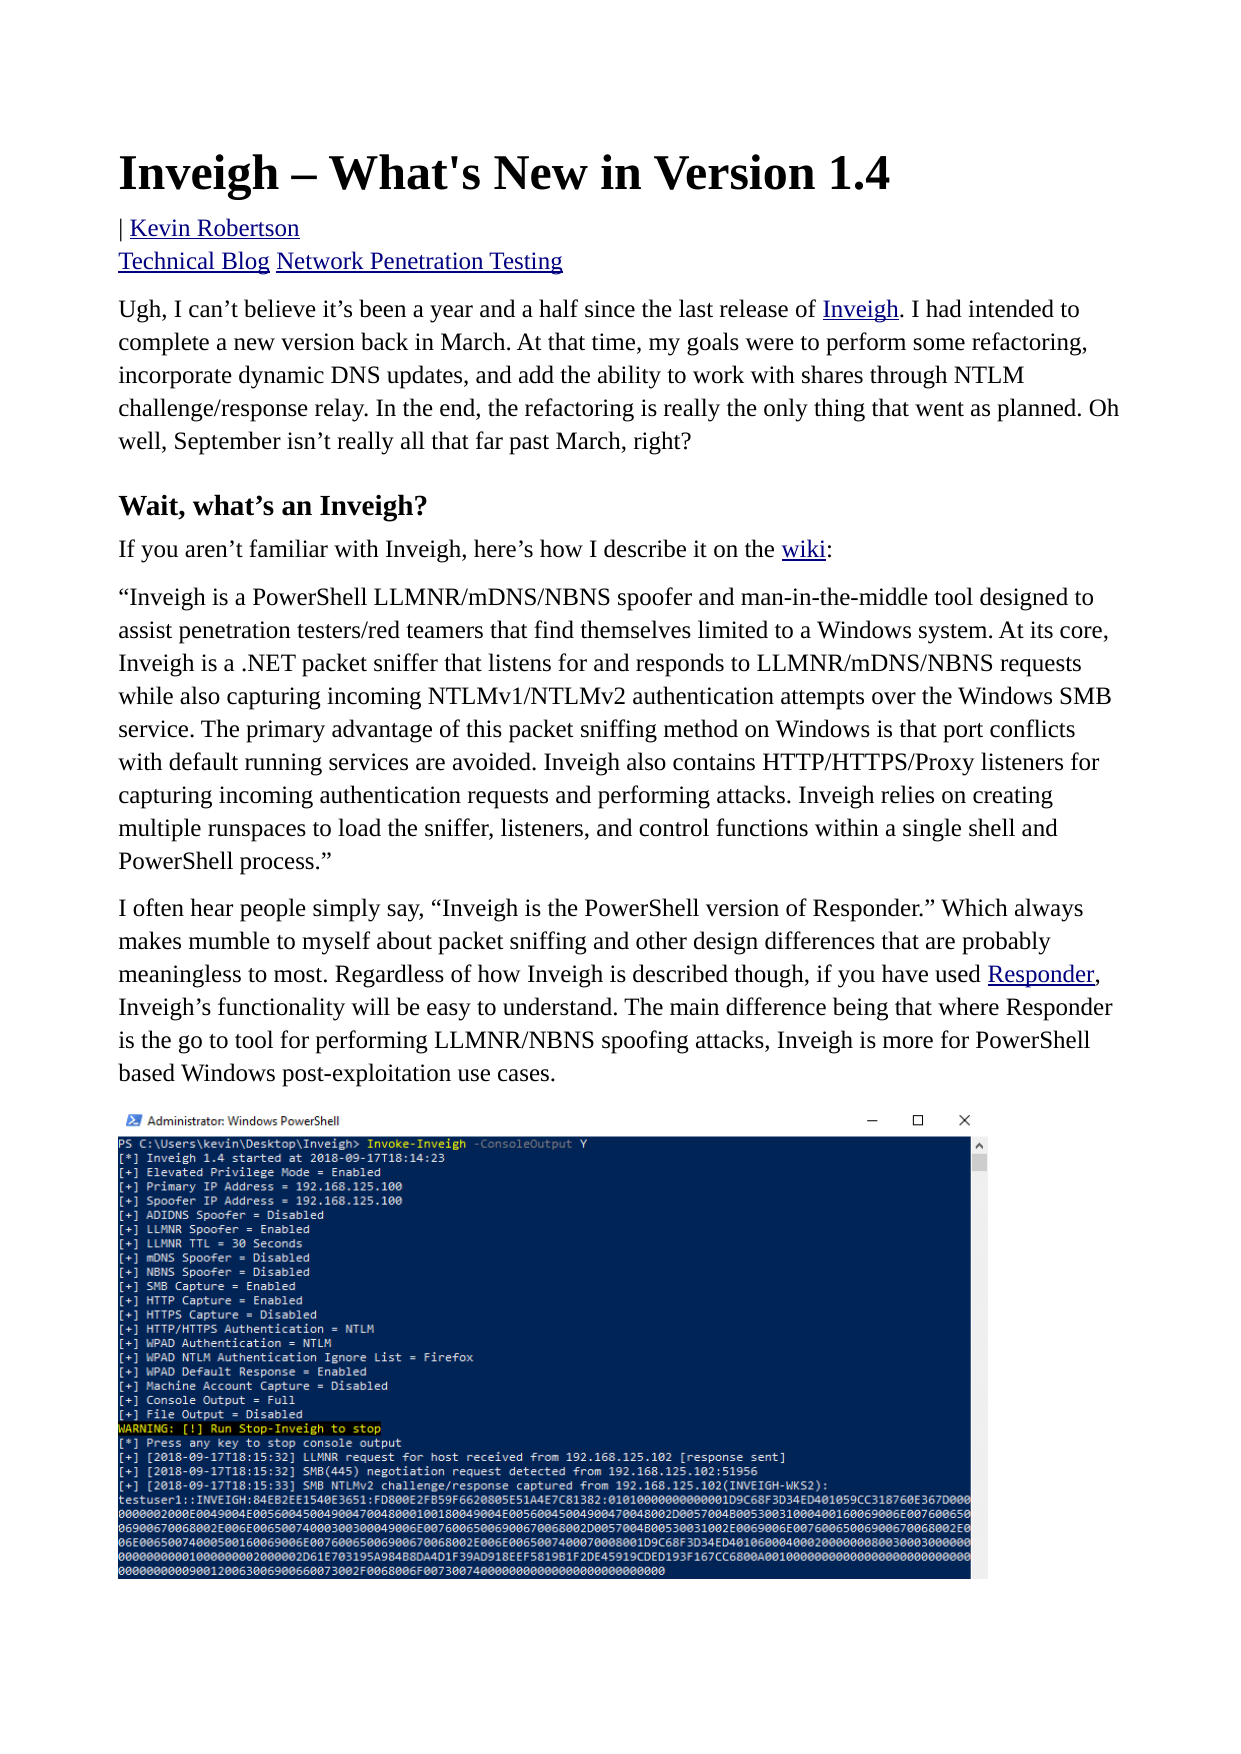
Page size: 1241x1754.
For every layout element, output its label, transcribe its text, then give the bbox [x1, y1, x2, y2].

text Ugh, I can’t believe it’s been a year and a half since the last release of Inveigh. I had intended to complete a new version back in March. At that time, my goals were to perform some refactoring, incorporate dynamic DNS updates, and add the ability to work with shares through NTLM challenge/response relay. In the end, the refactoring is really the only thing that went as planned. Oh well, September isn’t really all that far past March, right? [118, 294, 1122, 454]
picture [118, 1106, 988, 1579]
subtitle Wait, what’s an Inveigh? [118, 488, 1122, 522]
text “Inveigh is a PowerShell LLMNR/mDNS/NBNS spoofer and man-in-the-middle tool designed to assist penetration testers/red teamers that find themselves limited to a Windows system. At its core, Inveigh is a .NET packet sniffer that listens for and responds to LLMNR/mDNS/NBNS requests while also capturing incoming NTLMv1/NTLMv2 authentication attempts over the Windows SMB service. The primary advantage of this packet sniffing method on Windows is that port conflicts with default running services are avoided. Inveigh also contains HTTP/HTTPS/Proxy listeners for capturing incoming authentication requests and performing attacks. Inveigh relies on creating multiple runspaces to load the sniffer, listeners, and control functions within a single shell and PowerShell process.” [118, 582, 1122, 874]
text If you aren’t familiar with Inveigh, here’s how I describe it on the wiki: [118, 534, 1122, 563]
text | Kevin Robertson [118, 213, 1122, 242]
text Technical Blog Network Penetration Testing [118, 246, 1122, 275]
subtitle Inveigh – What's New in Version 1.4 [118, 143, 1122, 201]
text I often hear people simply say, “Inveigh is the PowerShell version of Responder.” Which always makes mumble to myself about packet sniffing and other design differences that are probably meaningless to most. Regardless of how Inveigh is described though, if you have used Responder, Inveigh’s functionality will be easy to understand. The main difference being that where Responder is the go to tool for performing LLMNR/NBNS spoofing attacks, Inveigh is more for PowerShell based Windows post-exploitation use cases. [118, 893, 1122, 1087]
